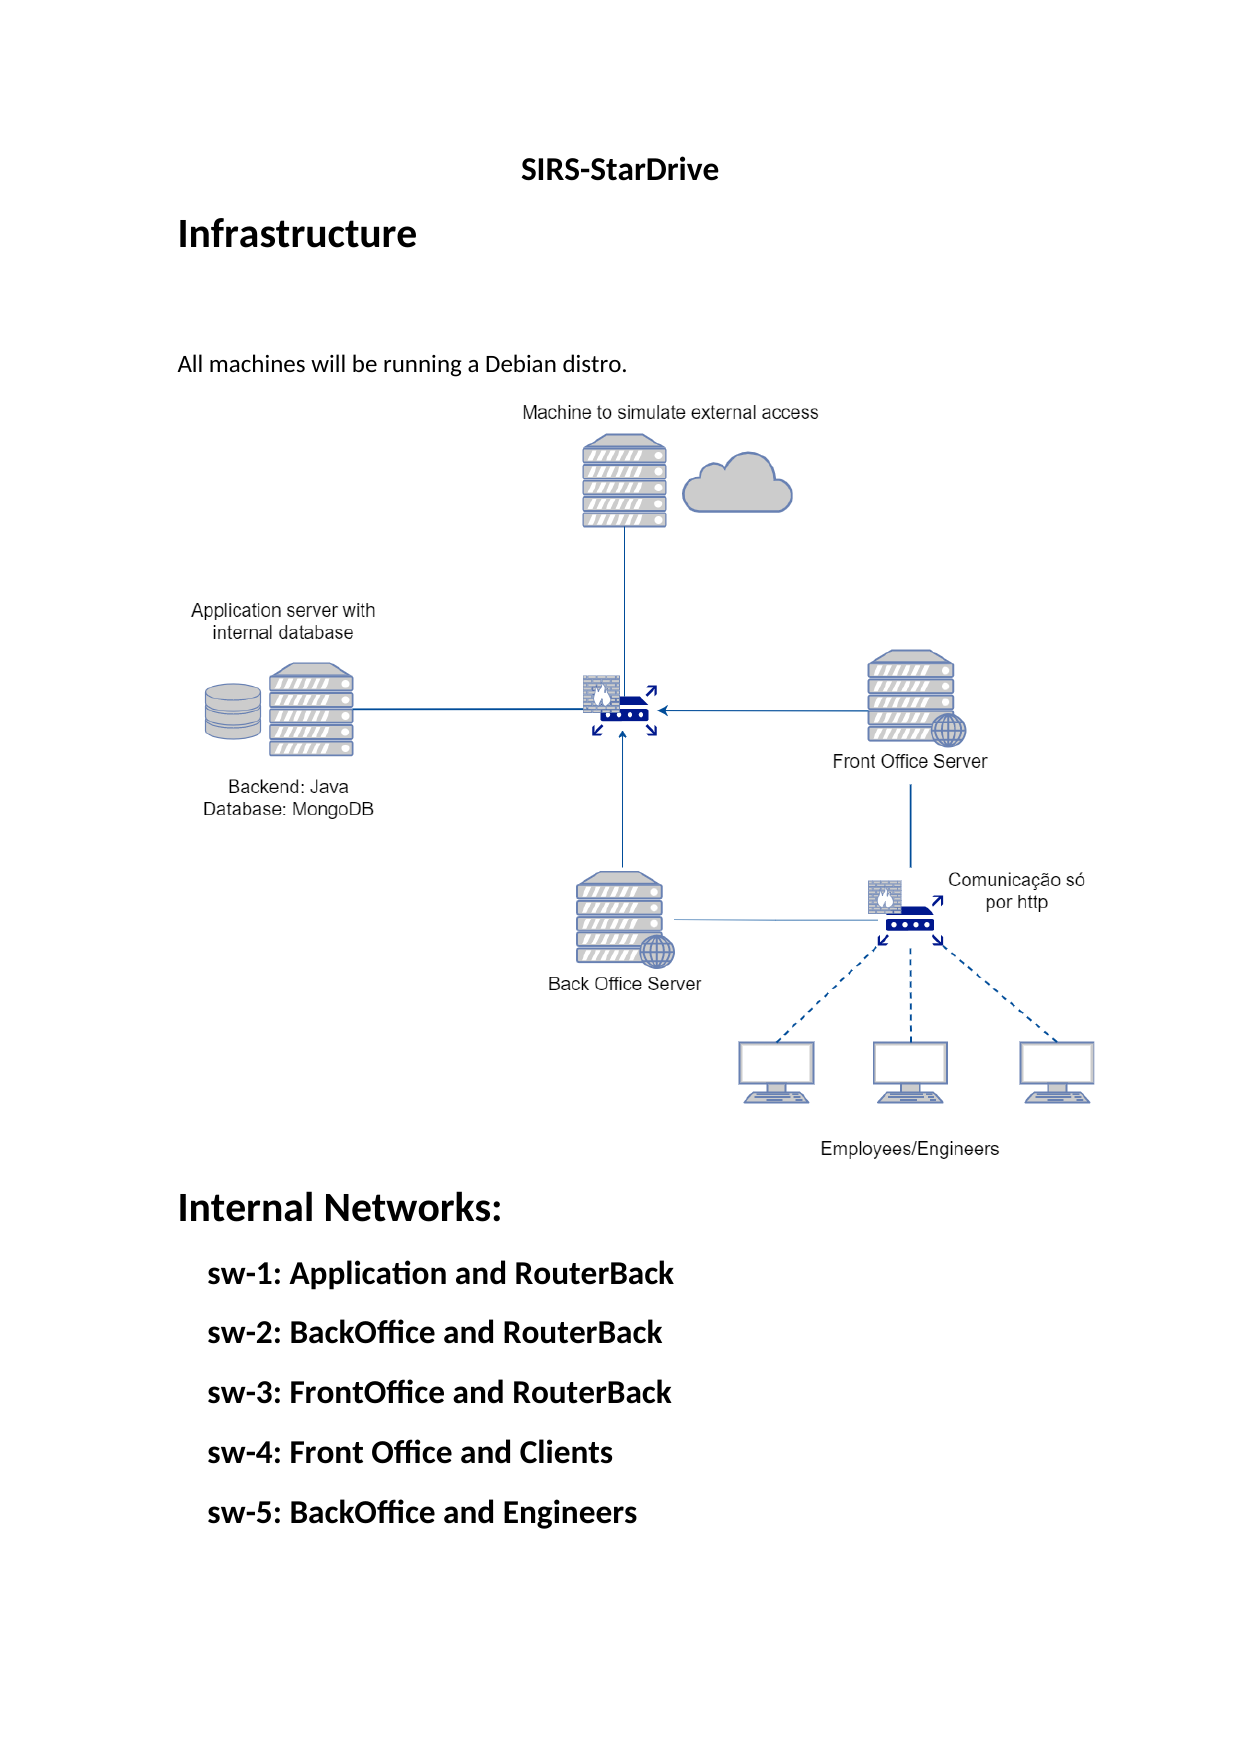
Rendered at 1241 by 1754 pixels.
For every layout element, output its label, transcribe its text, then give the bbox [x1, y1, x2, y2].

text SIRS-StarDrive [177, 148, 1063, 188]
text sw-4: Front Office and Clients [177, 1431, 1063, 1472]
text sw-5: BackOffice and Engineers [177, 1491, 1063, 1532]
text All machines will be running a Debian distro. [177, 348, 1063, 379]
text sw-1: Application and RouterBack [177, 1252, 1063, 1292]
text sw-2: BackOffice and RouterBack [177, 1312, 1063, 1352]
text sw-3: FrontOffice and RouterBack [177, 1371, 1063, 1412]
text Infrastructure [177, 207, 1063, 258]
text Internal Networks: [177, 1181, 1063, 1232]
